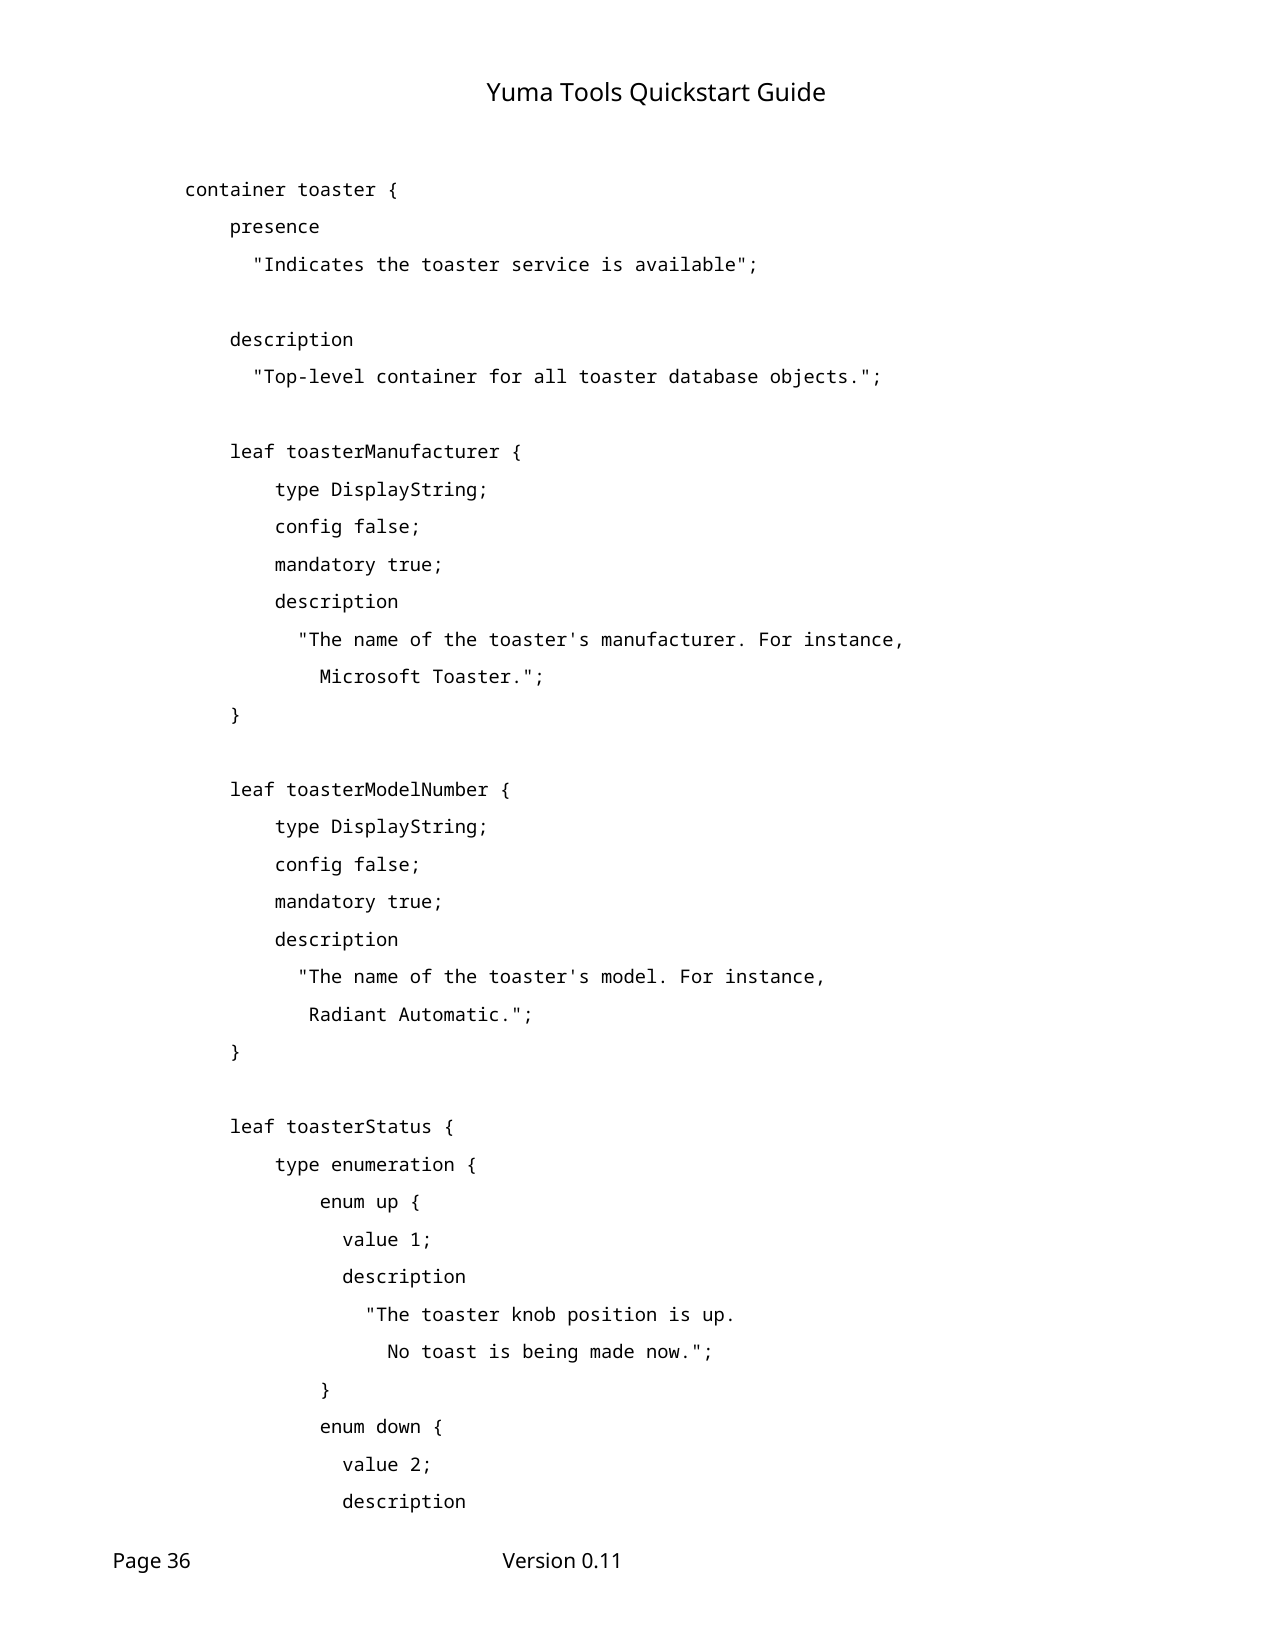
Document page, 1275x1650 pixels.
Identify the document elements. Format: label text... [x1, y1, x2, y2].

text enum down { [139, 1413, 1200, 1439]
text type DisplayString; [139, 476, 1200, 502]
text leaf toasterManufacturer { [139, 438, 1200, 464]
text value 2; [139, 1451, 1200, 1477]
text "The name of the toaster's manufacturer. For instance, [139, 626, 1200, 652]
text } [139, 1376, 1200, 1402]
text description [139, 1488, 1200, 1514]
text } [139, 701, 1200, 727]
text config false; [139, 851, 1200, 877]
text leaf toasterStatus { [139, 1113, 1200, 1139]
text "Indicates the toaster service is available"; [139, 251, 1200, 277]
text "The toaster knob position is up. [139, 1301, 1200, 1327]
text type enumeration { [139, 1151, 1200, 1177]
text enum up { [139, 1188, 1200, 1214]
text description [139, 1263, 1200, 1289]
text type DisplayString; [139, 813, 1200, 839]
text config false; [139, 513, 1200, 539]
text "The name of the toaster's model. For instance, [139, 963, 1200, 989]
text mandatory true; [139, 888, 1200, 914]
text } [139, 1038, 1200, 1064]
text container toaster { [139, 176, 1200, 202]
text description [139, 926, 1200, 952]
text leaf toasterModelNumber { [139, 776, 1200, 802]
text Radiant Automatic."; [139, 1001, 1200, 1027]
text presence [139, 213, 1200, 239]
text mandatory true; [139, 551, 1200, 577]
text description [139, 326, 1200, 352]
text No toast is being made now."; [139, 1338, 1200, 1364]
text description [139, 588, 1200, 614]
text Microsoft Toaster."; [139, 663, 1200, 689]
text "Top-level container for all toaster database objects."; [139, 363, 1200, 389]
text value 1; [139, 1226, 1200, 1252]
